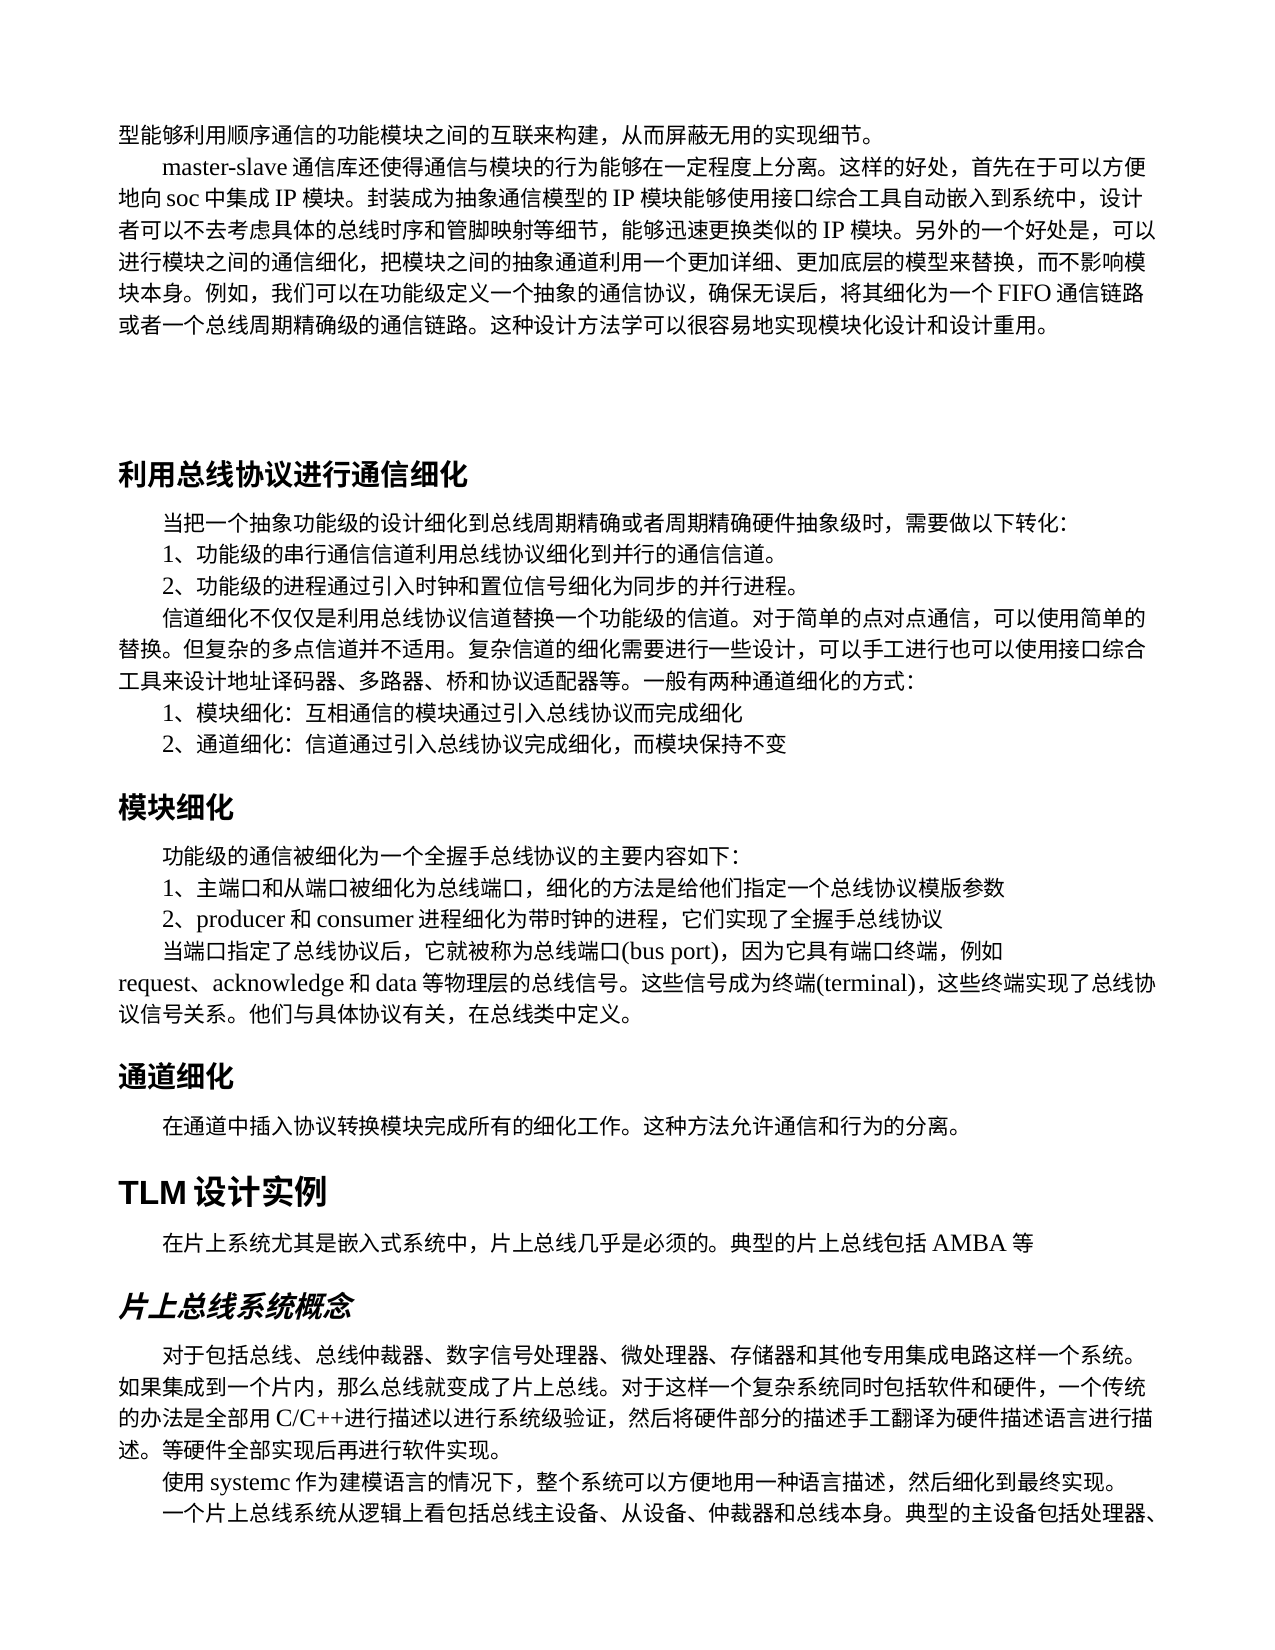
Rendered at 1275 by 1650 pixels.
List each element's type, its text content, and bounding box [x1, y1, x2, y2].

text 在片上系统尤其是嵌入式系统中，片上总线几乎是必须的。典型的片上总线包括AMBA等 [118, 1226, 1157, 1258]
subtitle 通道细化 [118, 1054, 1157, 1096]
text 2、producer和consumer进程细化为带时钟的进程，它们实现了全握手总线协议 [118, 902, 1157, 934]
text 2、功能级的进程通过引入时钟和置位信号细化为同步的并行进程。 [118, 569, 1157, 601]
text 2、通道细化：信道通过引入总线协议完成细化，而模块保持不变 [118, 727, 1157, 759]
subtitle 利用总线协议进行通信细化 [118, 451, 1157, 493]
text 使用systemc作为建模语言的情况下，整个系统可以方便地用一种语言描述，然后细化到最终实现。 [118, 1464, 1157, 1496]
text 1、模块细化：互相通信的模块通过引入总线协议而完成细化 [118, 696, 1157, 727]
text 信道细化不仅仅是利用总线协议信道替换一个功能级的信道。对于简单的点对点通信，可以使用简单的替换。但复杂的多点信道并不适用。复杂信道的细化需要进行一些设计，可以手工进行也可以使用接口综合工具来设计地址译码器、多路器、桥和协议适配器等。一般有两种通道细化的方式： [118, 601, 1157, 696]
subtitle TLM设计实例 [118, 1165, 1157, 1214]
text 当把一个抽象功能级的设计细化到总线周期精确或者周期精确硬件抽象级时，需要做以下转化： [118, 506, 1157, 537]
text 当端口指定了总线协议后，它就被称为总线端口(bus port)，因为它具有端口终端，例如request、acknowledge和data等物理层的总线信号。这些信号成为终端(terminal)，这些终端实现了总线协议信号关系。他们与具体协议有关，在总线类中定义。 [118, 934, 1157, 1029]
text 功能级的通信被细化为一个全握手总线协议的主要内容如下： [118, 839, 1157, 871]
text 一个片上总线系统从逻辑上看包括总线主设备、从设备、仲裁器和总线本身。典型的主设备包括处理器、DMA控制器等，典型的从设备包括存储器、中断控制器、GPIO和UART等。 [118, 1496, 1157, 1528]
text 在通道中插入协议转换模块完成所有的细化工作。这种方法允许通信和行为的分离。 [118, 1109, 1157, 1140]
subtitle 片上总线系统概念 [118, 1283, 1157, 1325]
text 当今集成电路的发展方向是片上系统集成，通常一个片上系统包括一个或者多个处理器、DSP、周边设备和用户定制集成电路，这些模块利用一个总线体系相互通信。为了对这样的体系高校建模，systemc引入了master-slave库，对片上通信的系统进行抽象。master是发起传输的设备，slave响应主设备发出的请求。他们之间的通信由通道完成连接。master-slave通信库还引入了进程之间的内嵌通信机制，适用于对软件-软件通信、硬件-软件接口和硬件-硬件接口之间通信的建模。他还在功能级定义了master-slave的通信协议，当它被细化到master-slave总线协议时，保留了功能级定义的通信和执行顺序。利用这个库，复杂的系统模型能够利用顺序通信的功能模块之间的互联来构建，从而屏蔽无用的实现细节。 [118, 118, 1157, 150]
subtitle 模块细化 [118, 784, 1157, 826]
text 1、功能级的串行通信信道利用总线协议细化到并行的通信信道。 [118, 537, 1157, 569]
text 1、主端口和从端口被细化为总线端口，细化的方法是给他们指定一个总线协议模版参数 [118, 871, 1157, 902]
text 对于包括总线、总线仲裁器、数字信号处理器、微处理器、存储器和其他专用集成电路这样一个系统。如果集成到一个片内，那么总线就变成了片上总线。对于这样一个复杂系统同时包括软件和硬件，一个传统的办法是全部用C/C++进行描述以进行系统级验证，然后将硬件部分的描述手工翻译为硬件描述语言进行描述。等硬件全部实现后再进行软件实现。 [118, 1338, 1157, 1464]
text master-slave通信库还使得通信与模块的行为能够在一定程度上分离。这样的好处，首先在于可以方便地向soc中集成IP模块。封装成为抽象通信模型的IP模块能够使用接口综合工具自动嵌入到系统中，设计者可以不去考虑具体的总线时序和管脚映射等细节，能够迅速更换类似的IP模块。另外的一个好处是，可以进行模块之间的通信细化，把模块之间的抽象通道利用一个更加详细、更加底层的模型来替换，而不影响模块本身。例如，我们可以在功能级定义一个抽象的通信协议，确保无误后，将其细化为一个FIFO通信链路或者一个总线周期精确级的通信链路。这种设计方法学可以很容易地实现模块化设计和设计重用。 [118, 150, 1157, 340]
